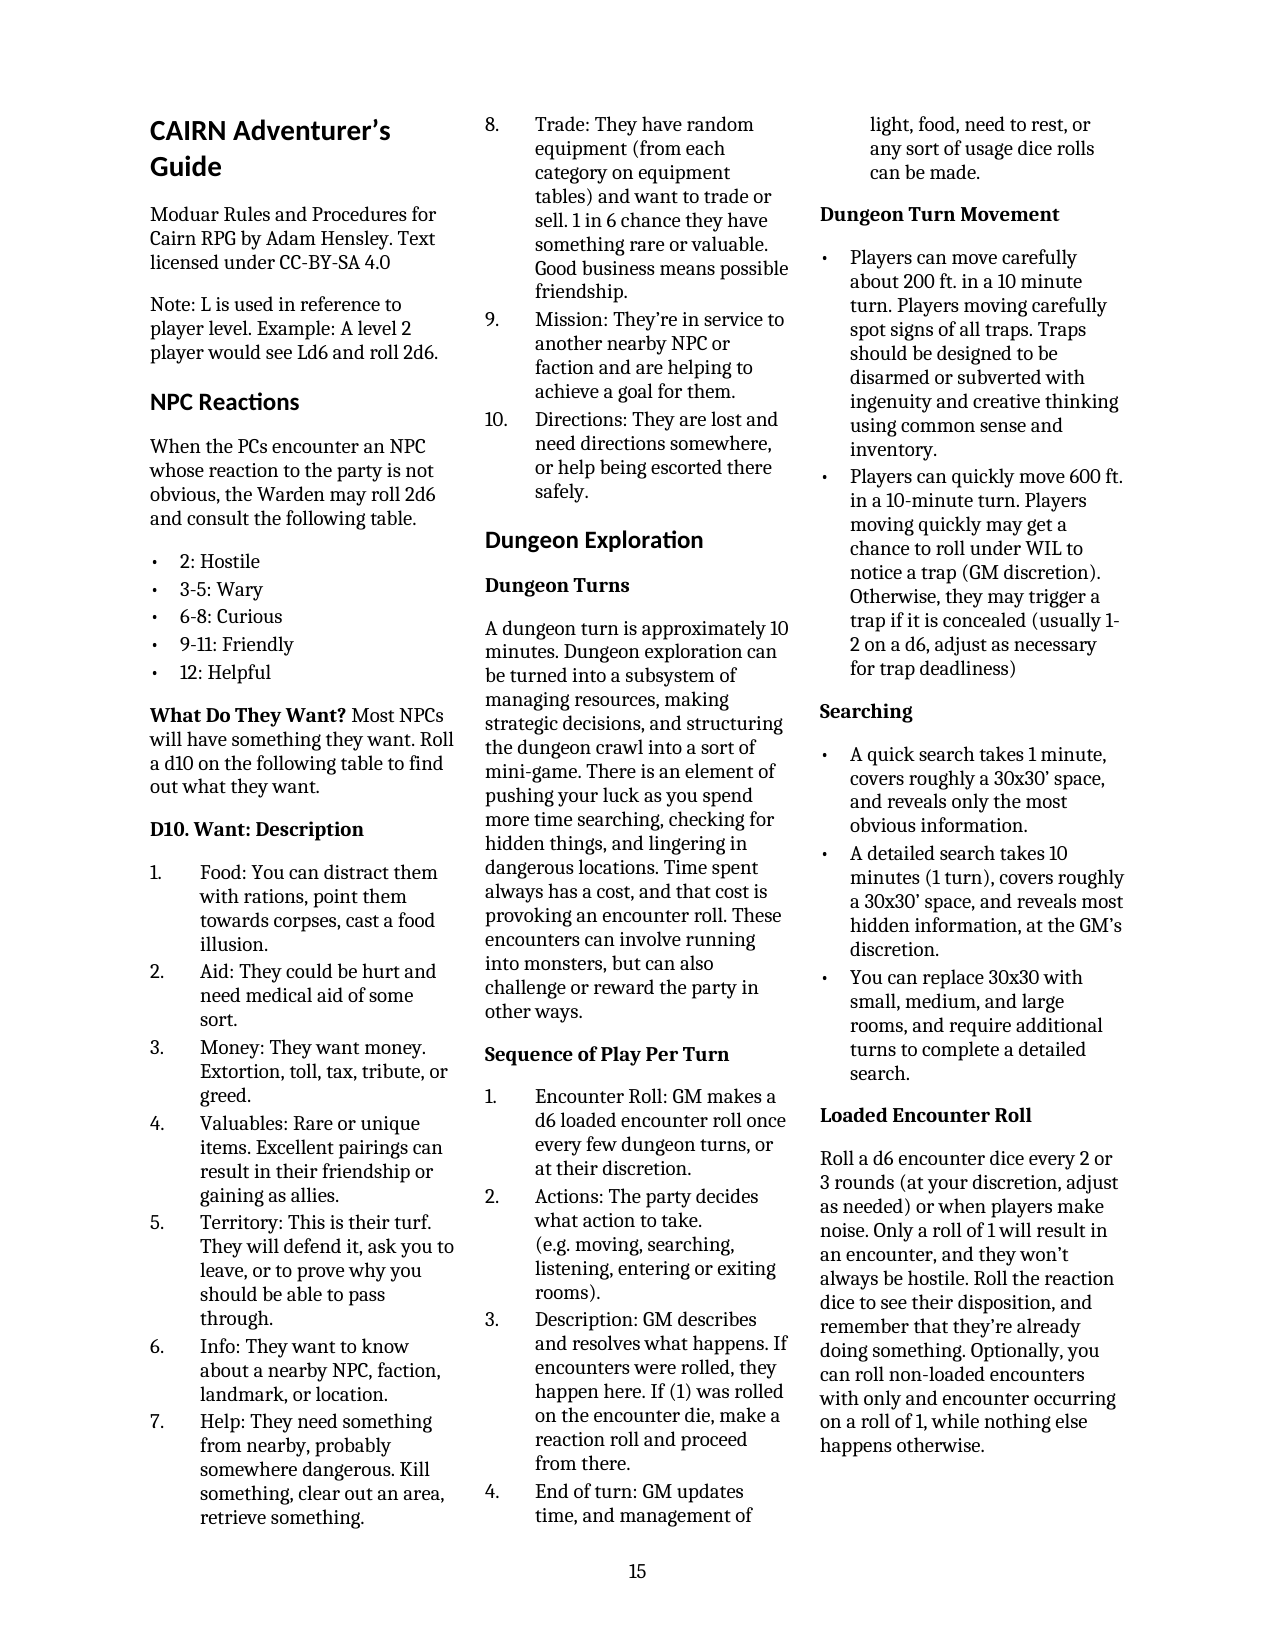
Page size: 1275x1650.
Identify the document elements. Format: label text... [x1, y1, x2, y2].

list Players can quickly move 600 ft. in a 10-minute turn. Players moving quickly may get a chance to roll under WIL to notice a trap (GM discretion). Otherwise, they may trigger a trap if it is concealed (usually 1-2 on a d6, adjust as necessary for trap deadliness) [820, 465, 1125, 681]
list Directions: They are lost and need directions somewhere, or help being escorted there safely. [485, 407, 790, 503]
list Valuables: Rare or unique items. Excellent pairings can result in their friendship or gaining as allies. [150, 1111, 455, 1207]
list You can replace 30x30 with small, medium, and large rooms, and require additional turns to complete a detailed search. [820, 965, 1125, 1085]
list 12: Helpful [150, 661, 455, 684]
subtitle Dungeon Exploration [485, 524, 790, 555]
text A dungeon turn is approximately 10 minutes. Dungeon exploration can be turned into a subsystem of managing resources, making strategic decisions, and structuring the dungeon crawl into a sort of mini-game. There is an element of pushing your luck as you spend more time searching, checking for hidden things, and lingering in dangerous locations. Time spent always has a cost, and that cost is provoking an encounter roll. These encounters can involve running into monsters, but can also challenge or reward the party in other ways. [485, 616, 790, 1023]
list 6-8: Curious [150, 605, 455, 629]
list 3-5: Wary [150, 577, 455, 601]
text Dungeon Turn Movement [820, 203, 1125, 227]
list Description: GM describes and resolves what happens. If encounters were rolled, they happen here. If (1) was rolled on the encounter die, make a reaction roll and proceed from there. [485, 1308, 790, 1476]
list Trade: They have random equipment (from each category on equipment tables) and want to trade or sell. 1 in 6 chance they have something rare or valuable. Good business means possible friendship. [485, 112, 790, 304]
list Aid: They could be hurt and need medical aid of some sort. [150, 960, 455, 1032]
text What Do They Want? Most NPCs will have something they want. Roll a d10 on the following table to find out what they want. [150, 703, 455, 799]
subtitle CAIRN Adventurer’s Guide [150, 112, 455, 184]
text When the PCs encounter an NPC whose reaction to the party is not obvious, the Warden may roll 2d6 and consult the following table. [150, 435, 455, 531]
list Mission: They’re in service to another nearby NPC or faction and are helping to achieve a goal for them. [485, 308, 790, 404]
list Info: They want to know about a nearby NPC, faction, landmark, or location. [150, 1334, 455, 1406]
list light, food, need to rest, or any sort of usage dice rolls can be made. [820, 112, 1125, 184]
text D10. Want: Description [150, 818, 455, 842]
text Dungeon Turns [485, 573, 790, 597]
list 9-11: Friendly [150, 633, 455, 657]
text Sequence of Play Per Turn [485, 1042, 790, 1066]
list A detailed search takes 10 minutes (1 turn), covers roughly a 30x30’ space, and reveals most hidden information, at the GM’s discretion. [820, 842, 1125, 962]
list A quick search takes 1 minute, covers roughly a 30x30’ space, and reveals only the most obvious information. [820, 742, 1125, 838]
text Moduar Rules and Procedures for Cairn RPG by Adam Hensley. Text licensed under CC-BY-SA 4.0 [150, 202, 455, 274]
subtitle NPC Reactions [150, 386, 455, 416]
list End of turn: GM updates time, and management of [485, 1479, 790, 1527]
text Loaded Encounter Roll [820, 1104, 1125, 1128]
text Roll a d6 encounter dice every 2 or 3 rounds (at your discretion, adjust as needed) or when players make noise. Only a roll of 1 will result in an encounter, and they won’t always be hostile. Roll the reaction dice to see their disposition, and remember that they’re already doing something. Optionally, you can roll non-loaded encounters with only and encounter occurring on a roll of 1, while nothing else happens otherwise. [820, 1147, 1125, 1458]
text Searching [820, 699, 1125, 723]
list Food: You can distract them with rations, point them towards corpses, cast a food illusion. [150, 861, 455, 956]
list Actions: The party decides what action to take. (e.g. moving, searching, listening, entering or exiting rooms). [485, 1184, 790, 1304]
list Encounter Roll: GM makes a d6 loaded encounter roll once every few dungeon turns, or at their discretion. [485, 1085, 790, 1181]
list Players can move carefully about 200 ft. in a 10 minute turn. Players moving carefully spot signs of all traps. Traps should be designed to be disarmed or subverted with ingenuity and creative thinking using common sense and inventory. [820, 246, 1125, 461]
list Territory: This is their turf. They will defend it, ask you to leave, or to prove why you should be able to pass through. [150, 1211, 455, 1331]
list Money: They want money. Extortion, toll, tax, tribute, or greed. [150, 1036, 455, 1108]
text Note: L is used in reference to player level. Example: A level 2 player would see Ld6 and roll 2d6. [150, 293, 455, 365]
list 2: Hostile [150, 550, 455, 574]
list Help: They need something from nearby, probably somewhere dangerous. Kill something, clear out an area, retrieve something. [150, 1410, 455, 1530]
